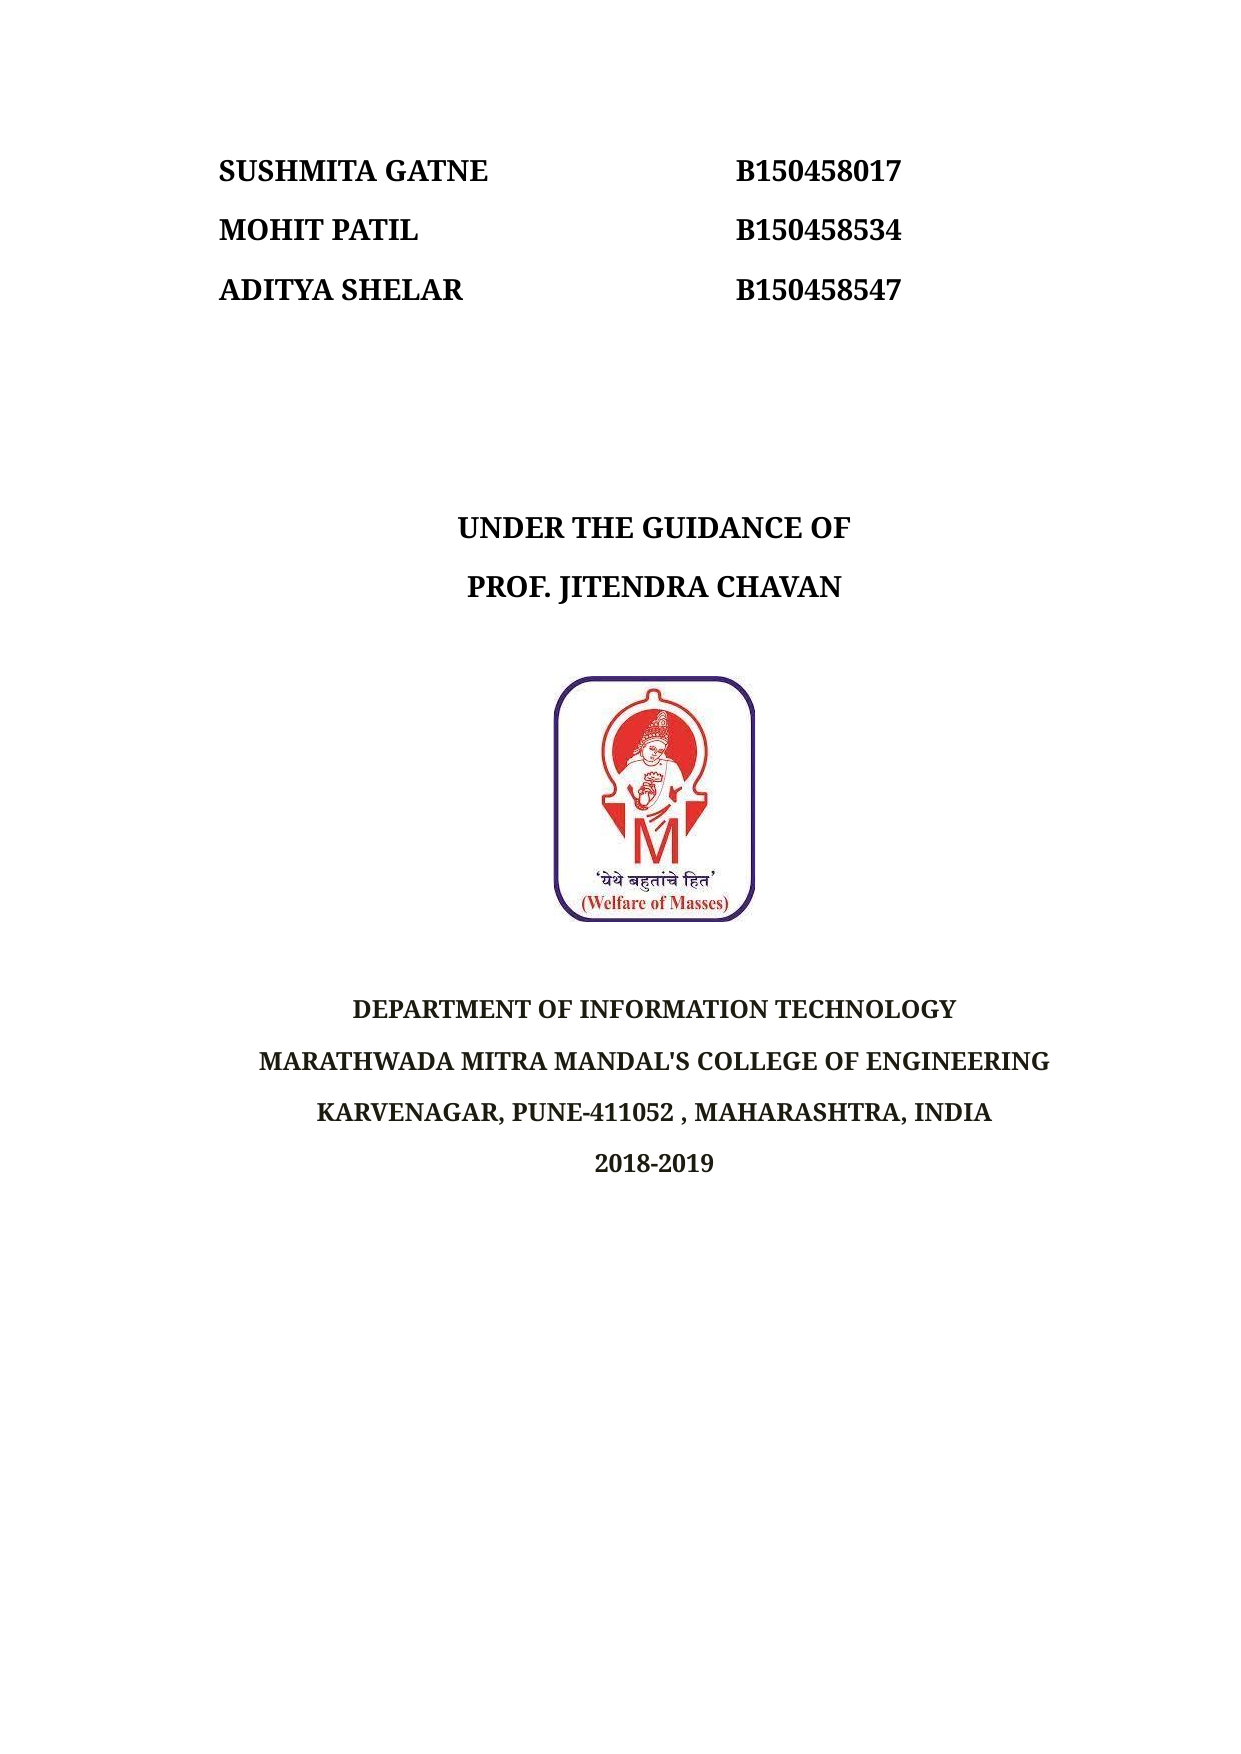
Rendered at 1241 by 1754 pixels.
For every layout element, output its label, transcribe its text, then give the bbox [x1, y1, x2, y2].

text DEPARTMENT OF INFORMATION TECHNOLOGY [218, 992, 1090, 1026]
text UNDER THE GUIDANCE OF [218, 507, 1090, 547]
text MARATHWADA MITRA MANDAL'S COLLEGE OF ENGINEERING [218, 1043, 1090, 1077]
picture [553, 676, 756, 922]
text SUSHMITA GATNE B150458017 [218, 150, 1090, 190]
text PROF. JITENDRA CHAVAN [218, 566, 1090, 606]
text ADITYA SHELAR B150458547 [218, 269, 1090, 309]
text 2018-2019 [218, 1145, 1090, 1179]
text KARVENAGAR, PUNE-411052 , MAHARASHTRA, INDIA [218, 1094, 1090, 1128]
text MOHIT PATIL B150458534 [218, 209, 1090, 249]
